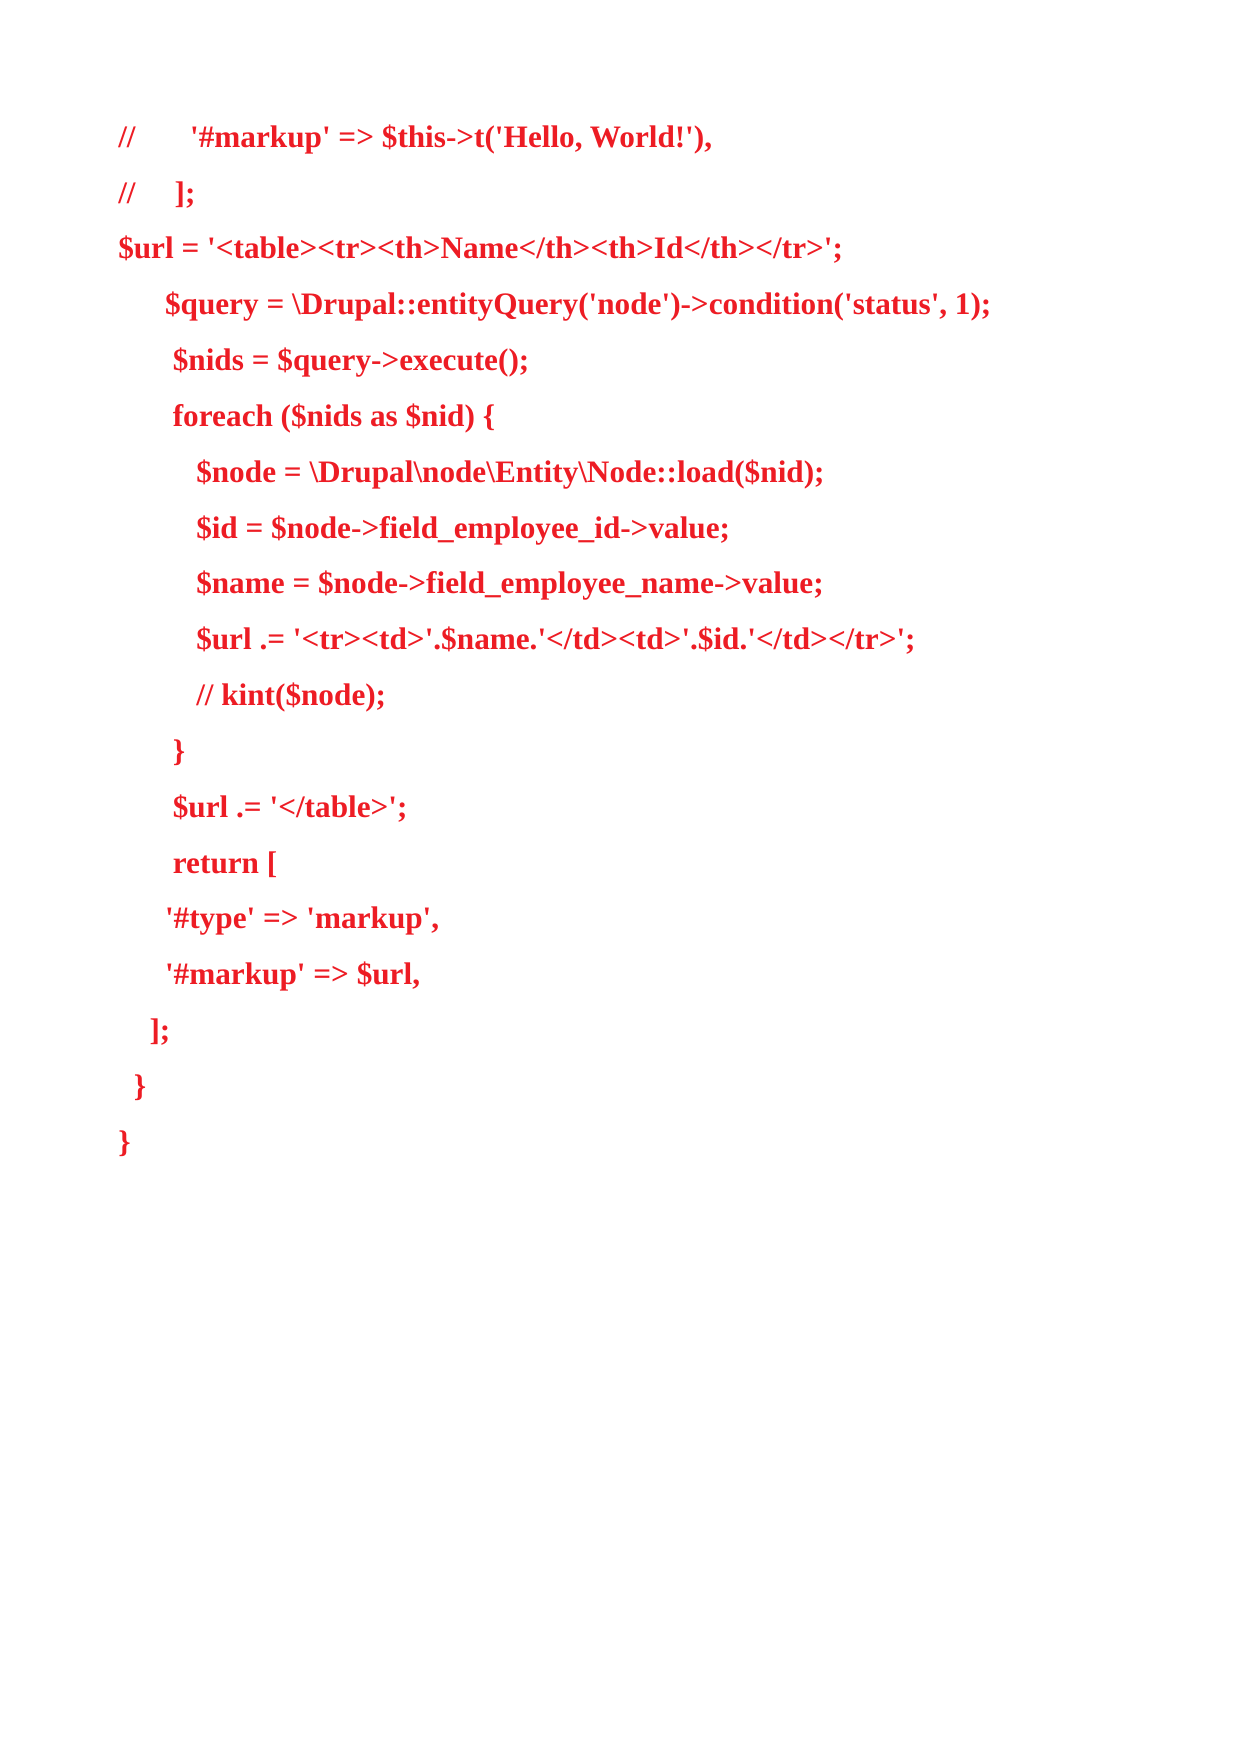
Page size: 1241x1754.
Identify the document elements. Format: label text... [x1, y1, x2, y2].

text $url = '<table><tr><th>Name</th><th>Id</th></tr>'; [118, 230, 1122, 266]
text '#type' => 'markup', [118, 900, 1122, 936]
text $node = \Drupal\node\Entity\Node::load($nid); [118, 453, 1122, 489]
text } [118, 1123, 1122, 1159]
text $query = \Drupal::entityQuery('node')->condition('status', 1); [118, 286, 1122, 322]
text $url .= '</table>'; [118, 788, 1122, 824]
text $id = $node->field_employee_id->value; [118, 509, 1122, 545]
text return [ [118, 844, 1122, 880]
text // kint($node); [118, 676, 1122, 712]
text '#markup' => $url, [118, 956, 1122, 992]
text $url .= '<tr><td>'.$name.'</td><td>'.$id.'</td></tr>'; [118, 621, 1122, 657]
text } [118, 732, 1122, 768]
text // '#markup' => $this->t('Hello, World!'), [118, 118, 1122, 154]
text ]; [118, 1011, 1122, 1047]
text $nids = $query->execute(); [118, 341, 1122, 377]
text $name = $node->field_employee_name->value; [118, 565, 1122, 601]
text // ]; [118, 174, 1122, 210]
text foreach ($nids as $nid) { [118, 397, 1122, 433]
text } [118, 1067, 1122, 1103]
